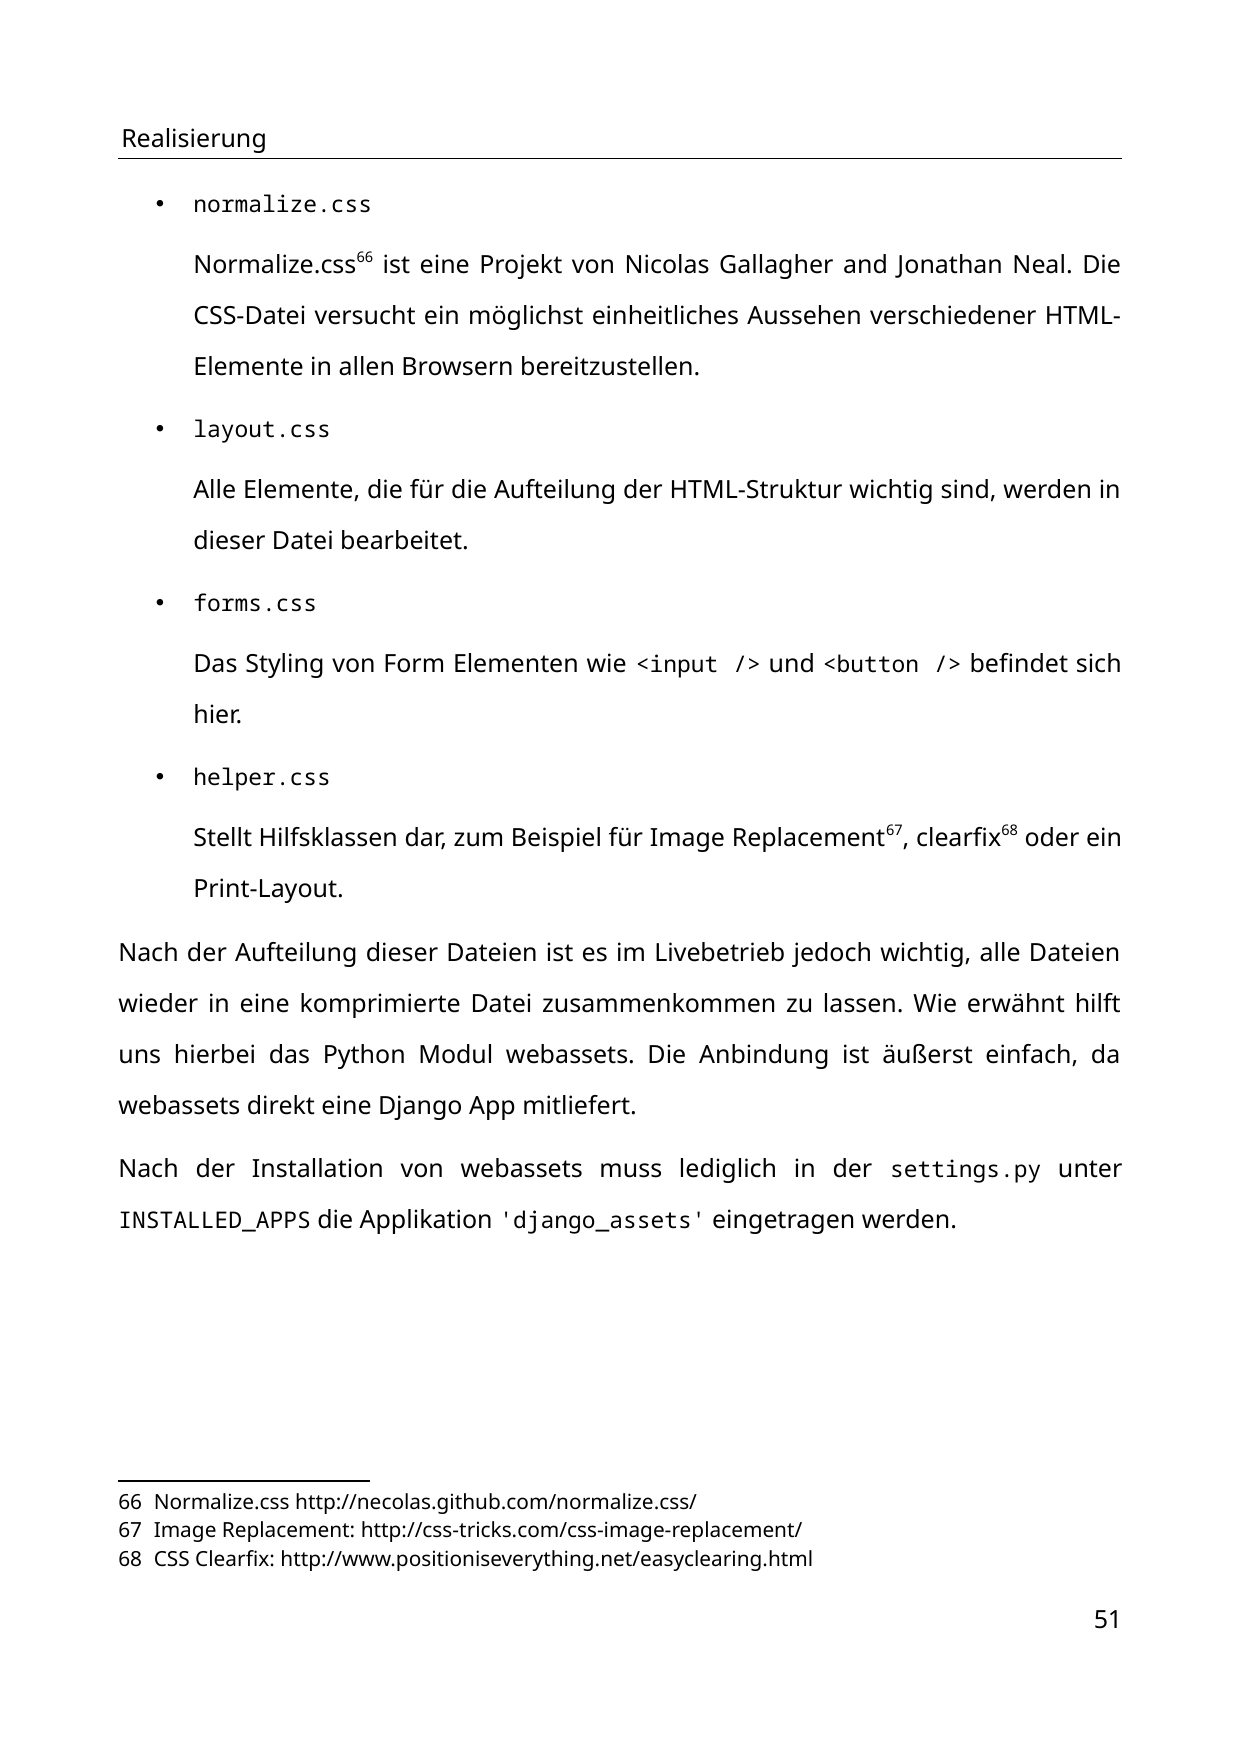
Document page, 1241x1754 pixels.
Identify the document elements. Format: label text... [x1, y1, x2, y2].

list CSS Clearfix: http://www.positioniseverything.net/easyclearing.html [118, 1544, 1122, 1572]
list normalize.css [156, 188, 1122, 219]
list Stellt Hilfsklassen dar, zum Beispiel für Image Replacement, clearfix oder ein Print-Layout. [156, 820, 1122, 905]
text Nach der Aufteilung dieser Dateien ist es im Livebetrieb jedoch wichtig, alle Dateien wieder in eine komprimierte Datei zusammenkommen zu lassen. Wie erwähnt hilft uns hierbei das Python Modul webassets. Die Anbindung ist äußerst einfach, da webassets direkt eine Django App mitliefert. [118, 934, 1122, 1122]
list layout.css [156, 413, 1122, 444]
list helper.css [156, 761, 1122, 792]
list forms.css [156, 587, 1122, 618]
list Image Replacement: http://css-tricks.com/css-image-replacement/ [118, 1515, 1122, 1544]
list Normalize.css ist eine Projekt von Nicolas Gallagher and Jonathan Neal. Die CSS-Datei versucht ein möglichst einheitliches Aussehen verschiedener HTML-Elemente in allen Browsern bereitzustellen. [156, 247, 1122, 383]
list Das Styling von Form Elementen wie <input /> und <button /> befindet sich hier. [156, 646, 1122, 731]
list Normalize.css http://necolas.github.com/normalize.css/ [118, 1487, 1122, 1515]
list Alle Elemente, die für die Aufteilung der HTML-Struktur wichtig sind, werden in dieser Datei bearbeitet. [156, 472, 1122, 557]
text Nach der Installation von webassets muss lediglich in der settings.py unter INSTALLED_APPS die Applikation 'django_assets' eingetragen werden. [118, 1151, 1122, 1236]
